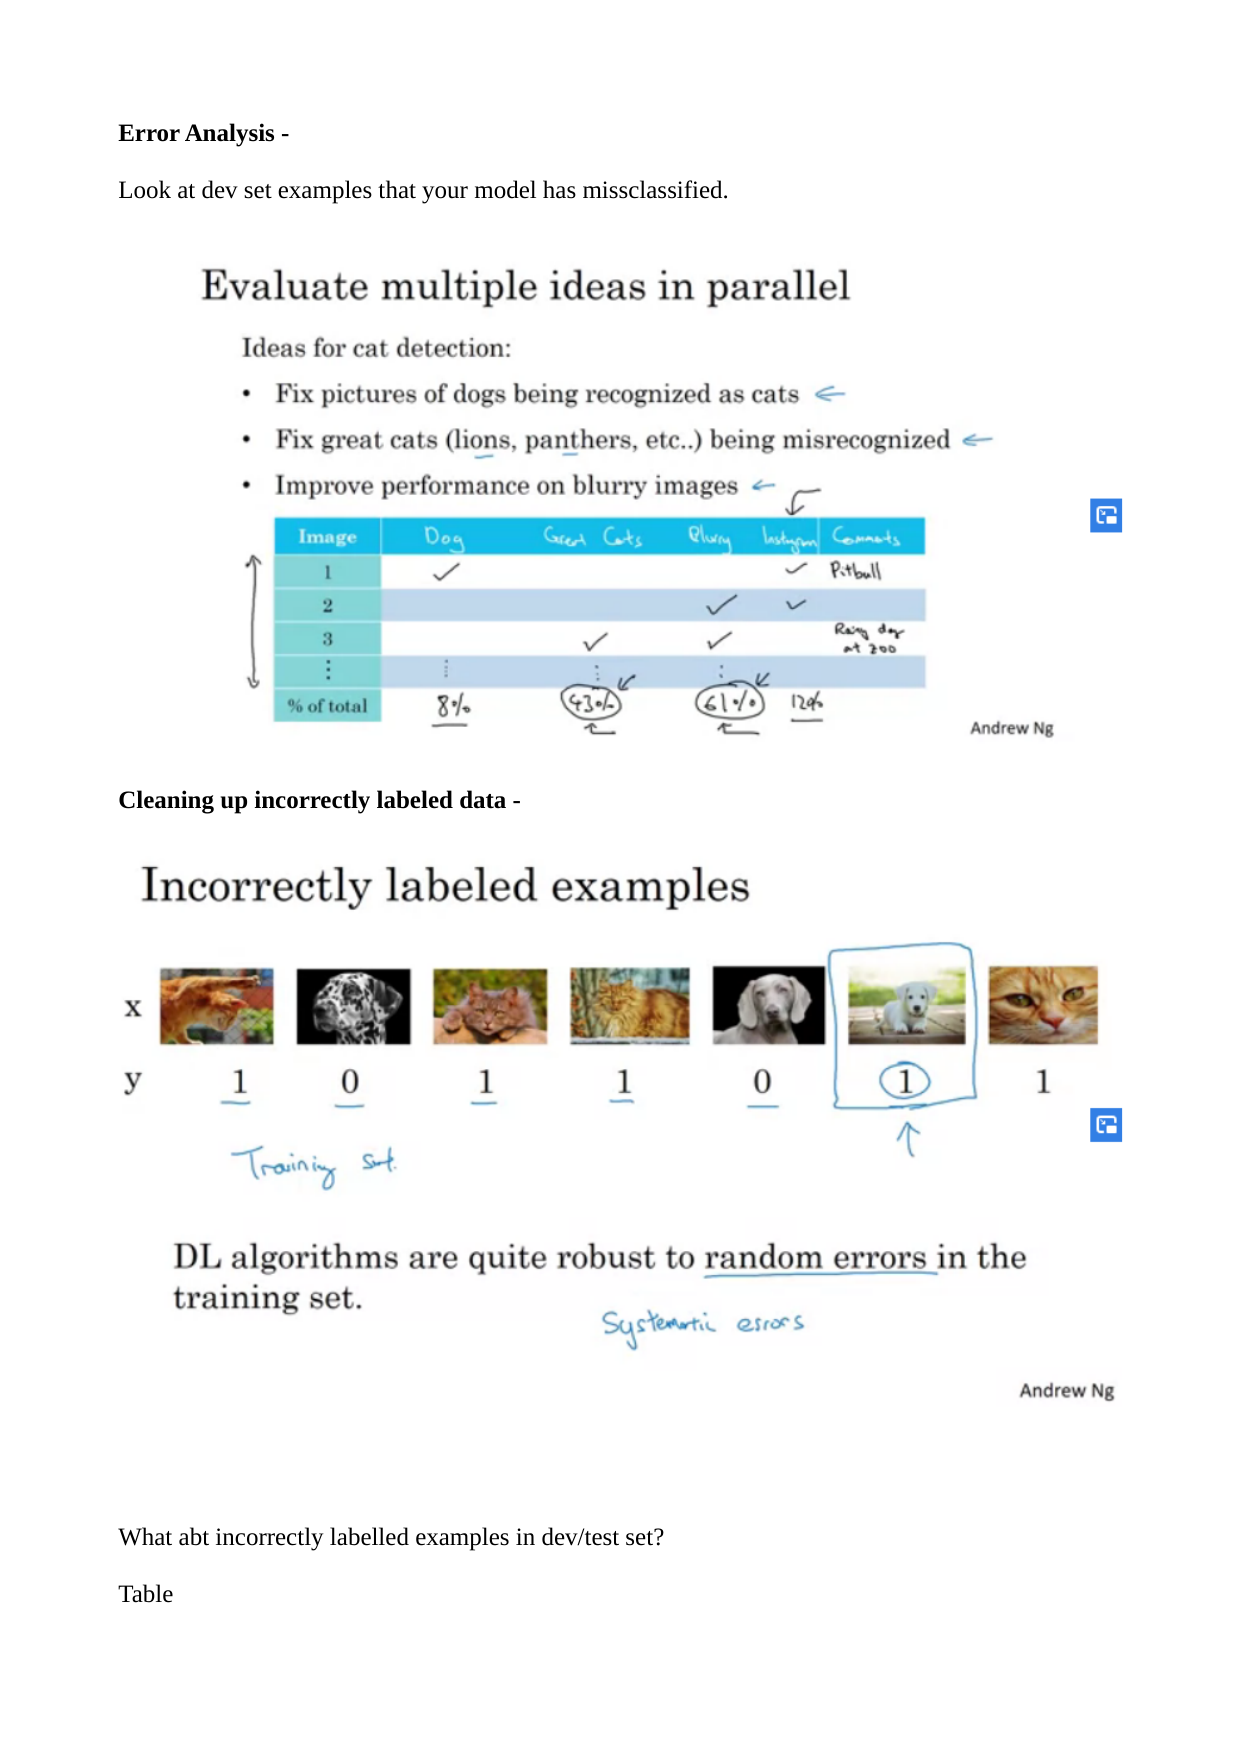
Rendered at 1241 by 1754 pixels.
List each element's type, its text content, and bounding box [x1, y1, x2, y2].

text Look at dev set examples that your model has missclassified. [118, 176, 1122, 204]
text Table [118, 1579, 1122, 1608]
text Error Analysis - [118, 118, 1122, 147]
text Cleaning up incorrectly labeled data - [118, 785, 1122, 814]
picture [118, 250, 1123, 757]
text What abt incorrectly labelled examples in dev/test set? [118, 1522, 1122, 1550]
picture [118, 842, 1123, 1407]
